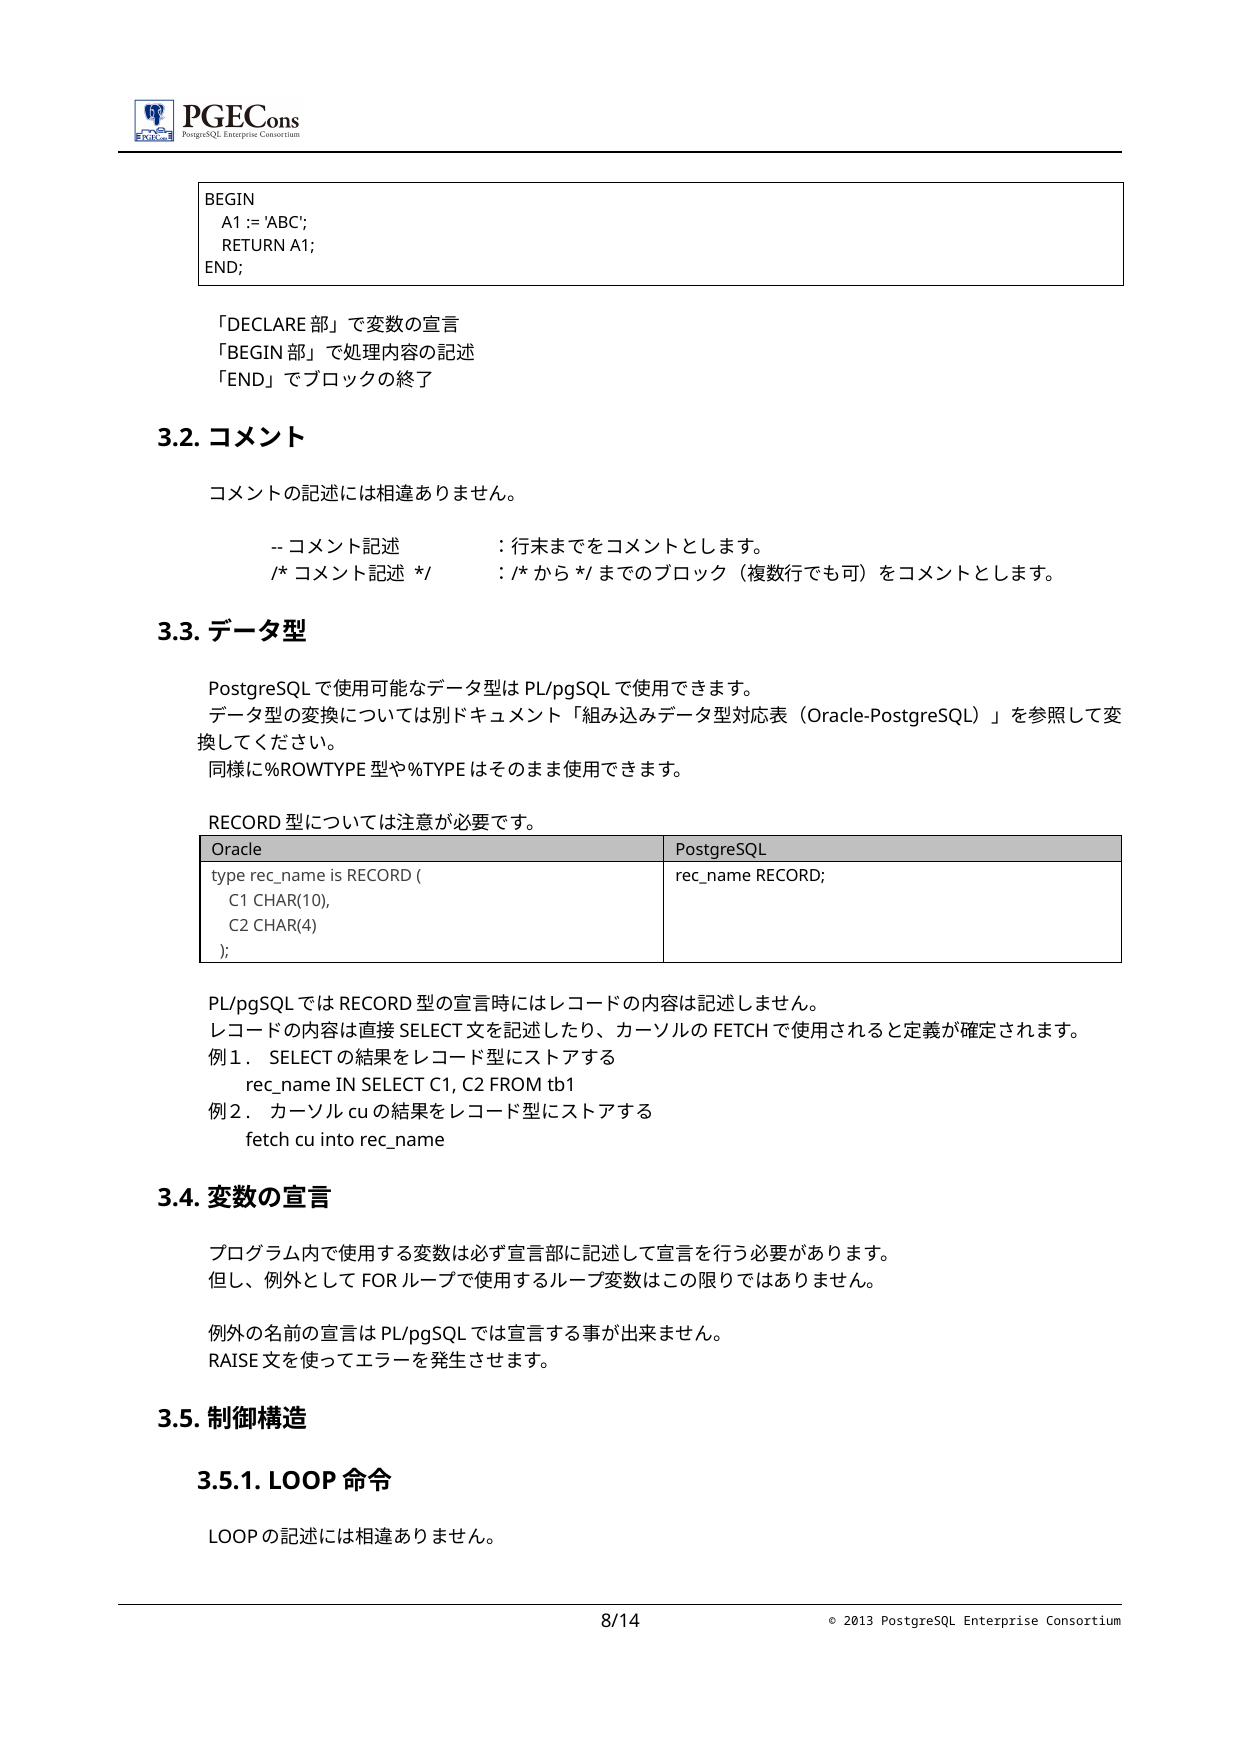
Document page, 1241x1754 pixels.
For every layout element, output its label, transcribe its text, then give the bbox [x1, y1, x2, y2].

text PL/pgSQLではRECORD型の宣言時にはレコードの内容は記述しません。 [197, 988, 1122, 1016]
table_header PostgreSQL [664, 836, 1121, 861]
text 但し、例外としてFORループで使用するループ変数はこの限りではありません。 [197, 1266, 1122, 1293]
text rec_name IN SELECT C1, C2 FROM tb1 [197, 1070, 1122, 1097]
text 同様に%ROWTYPE型や%TYPEはそのまま使用できます。 [197, 755, 1122, 782]
text 例１. SELECTの結果をレコード型にストアする [197, 1043, 1122, 1070]
subtitle データ型 [157, 612, 1122, 648]
subtitle LOOP命令 [197, 1460, 1122, 1497]
text PostgreSQLで使用可能なデータ型はPL/pgSQLで使用できます。 [197, 673, 1122, 701]
table_cell rec_name RECORD; [664, 862, 1121, 962]
text -- コメント記述 ：行末までをコメントとします。 [197, 532, 1122, 559]
text 「END」でブロックの終了 [197, 364, 1122, 392]
text コメントの記述には相違ありません。 [197, 479, 1122, 506]
table_header Oracle [201, 836, 663, 861]
text データ型の変換については別ドキュメント「組み込みデータ型対応表（Oracle-PostgreSQL）」を参照して変換してください。 [197, 701, 1122, 755]
text 「BEGIN部」で処理内容の記述 [197, 337, 1122, 364]
text レコードの内容は直接SELECT文を記述したり、カーソルのFETCHで使用されると定義が確定されます。 [197, 1016, 1122, 1043]
text 「DECLARE部」で変数の宣言 [197, 310, 1122, 337]
text 例外の名前の宣言はPL/pgSQLでは宣言する事が出来ません。 [197, 1319, 1122, 1346]
subtitle 制御構造 [157, 1399, 1122, 1435]
picture [128, 94, 306, 147]
subtitle 変数の宣言 [157, 1177, 1122, 1213]
text RECORD型については注意が必要です。 [197, 808, 1122, 835]
table_header BEGIN A1 := 'ABC'; RETURN A1; END; [199, 183, 1123, 284]
text 例２. カーソルcuの結果をレコード型にストアする [197, 1097, 1122, 1124]
text RAISE文を使ってエラーを発生させます。 [197, 1346, 1122, 1373]
table_cell type rec_name is RECORD ( C1 CHAR(10), C2 CHAR(4) ); [201, 862, 663, 962]
text LOOPの記述には相違ありません。 [197, 1522, 1122, 1549]
text /* コメント記述 */ ：/* から */ までのブロック（複数行でも可）をコメントとします。 [197, 559, 1122, 586]
text fetch cu into rec_name [197, 1124, 1122, 1152]
text プログラム内で使用する変数は必ず宣言部に記述して宣言を行う必要があります。 [197, 1239, 1122, 1266]
subtitle コメント [157, 417, 1122, 453]
